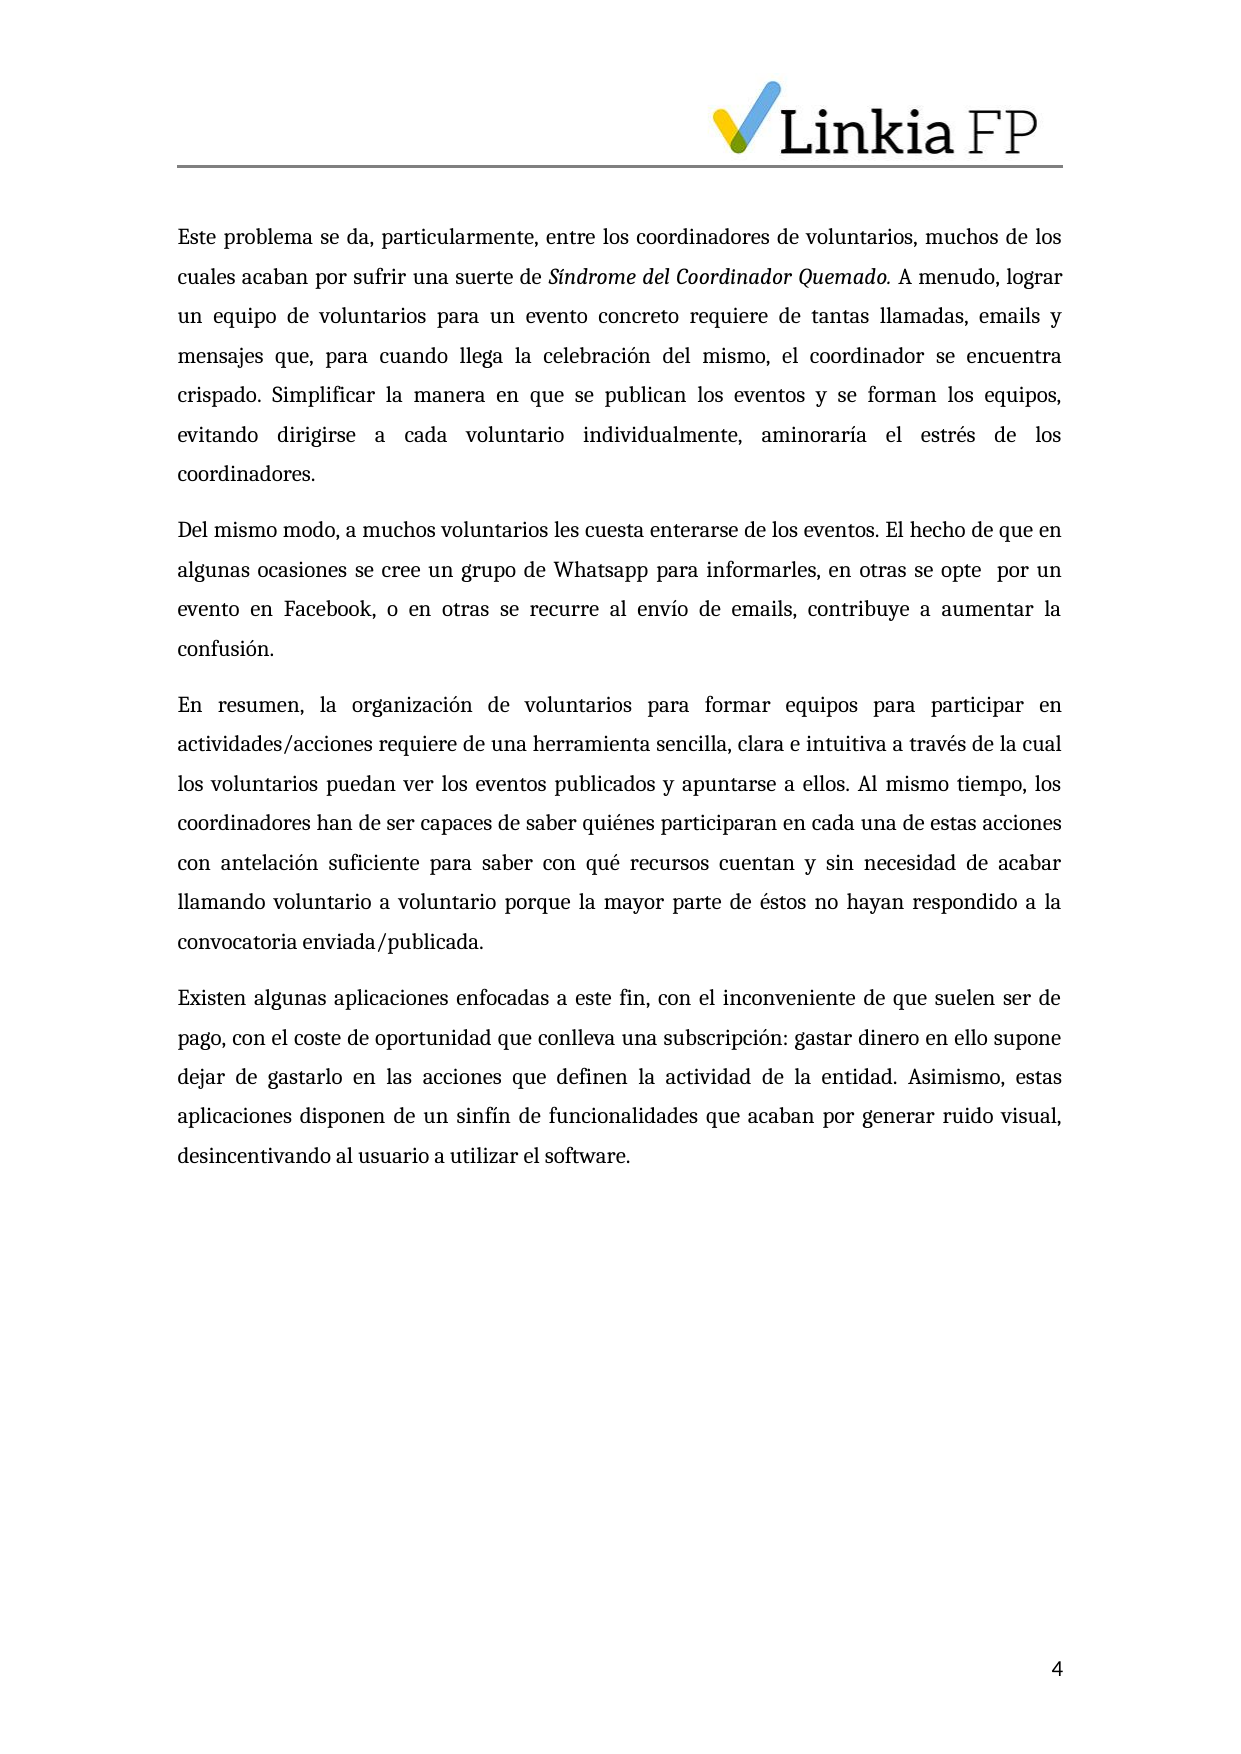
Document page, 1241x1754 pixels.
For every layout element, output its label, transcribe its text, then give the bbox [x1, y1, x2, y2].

text Del mismo modo, a muchos voluntarios les cuesta enterarse de los eventos. El hecho de que en algunas ocasiones se cree un grupo de Whatsapp para informarles, en otras se opte por un evento en Facebook, o en otras se recurre al envío de emails, contribuye a aumentar la confusión. [177, 517, 1063, 662]
text Existen algunas aplicaciones enfocadas a este fin, con el inconveniente de que suelen ser de pago, con el coste de oportunidad que conlleva una subscripción: gastar dinero en ello supone dejar de gastarlo en las acciones que definen la actividad de la entidad. Asimismo, estas aplicaciones disponen de un sinfín de funcionalidades que acaban por generar ruido visual, desincentivando al usuario a utilizar el software. [177, 985, 1063, 1169]
text Este problema se da, particularmente, entre los coordinadores de voluntarios, muchos de los cuales acaban por sufrir una suerte de Síndrome del Coordinador Quemado. A menudo, lograr un equipo de voluntarios para un evento concreto requiere de tantas llamadas, emails y mensajes que, para cuando llega la celebración del mismo, el coordinador se encuentra crispado. Simplificar la manera en que se publican los eventos y se forman los equipos, evitando dirigirse a cada voluntario individualmente, aminoraría el estrés de los coordinadores. [177, 224, 1063, 487]
text En resumen, la organización de voluntarios para formar equipos para participar en actividades/acciones requiere de una herramienta sencilla, clara e intuitiva a través de la cual los voluntarios puedan ver los eventos publicados y apuntarse a ellos. Al mismo tiempo, los coordinadores han de ser capaces de saber quiénes participaran en cada una de estas acciones con antelación suficiente para saber con qué recursos cuentan y sin necesidad de acabar llamando voluntario a voluntario porque la mayor parte de éstos no hayan respondido a la convocatoria enviada/publicada. [177, 692, 1063, 955]
